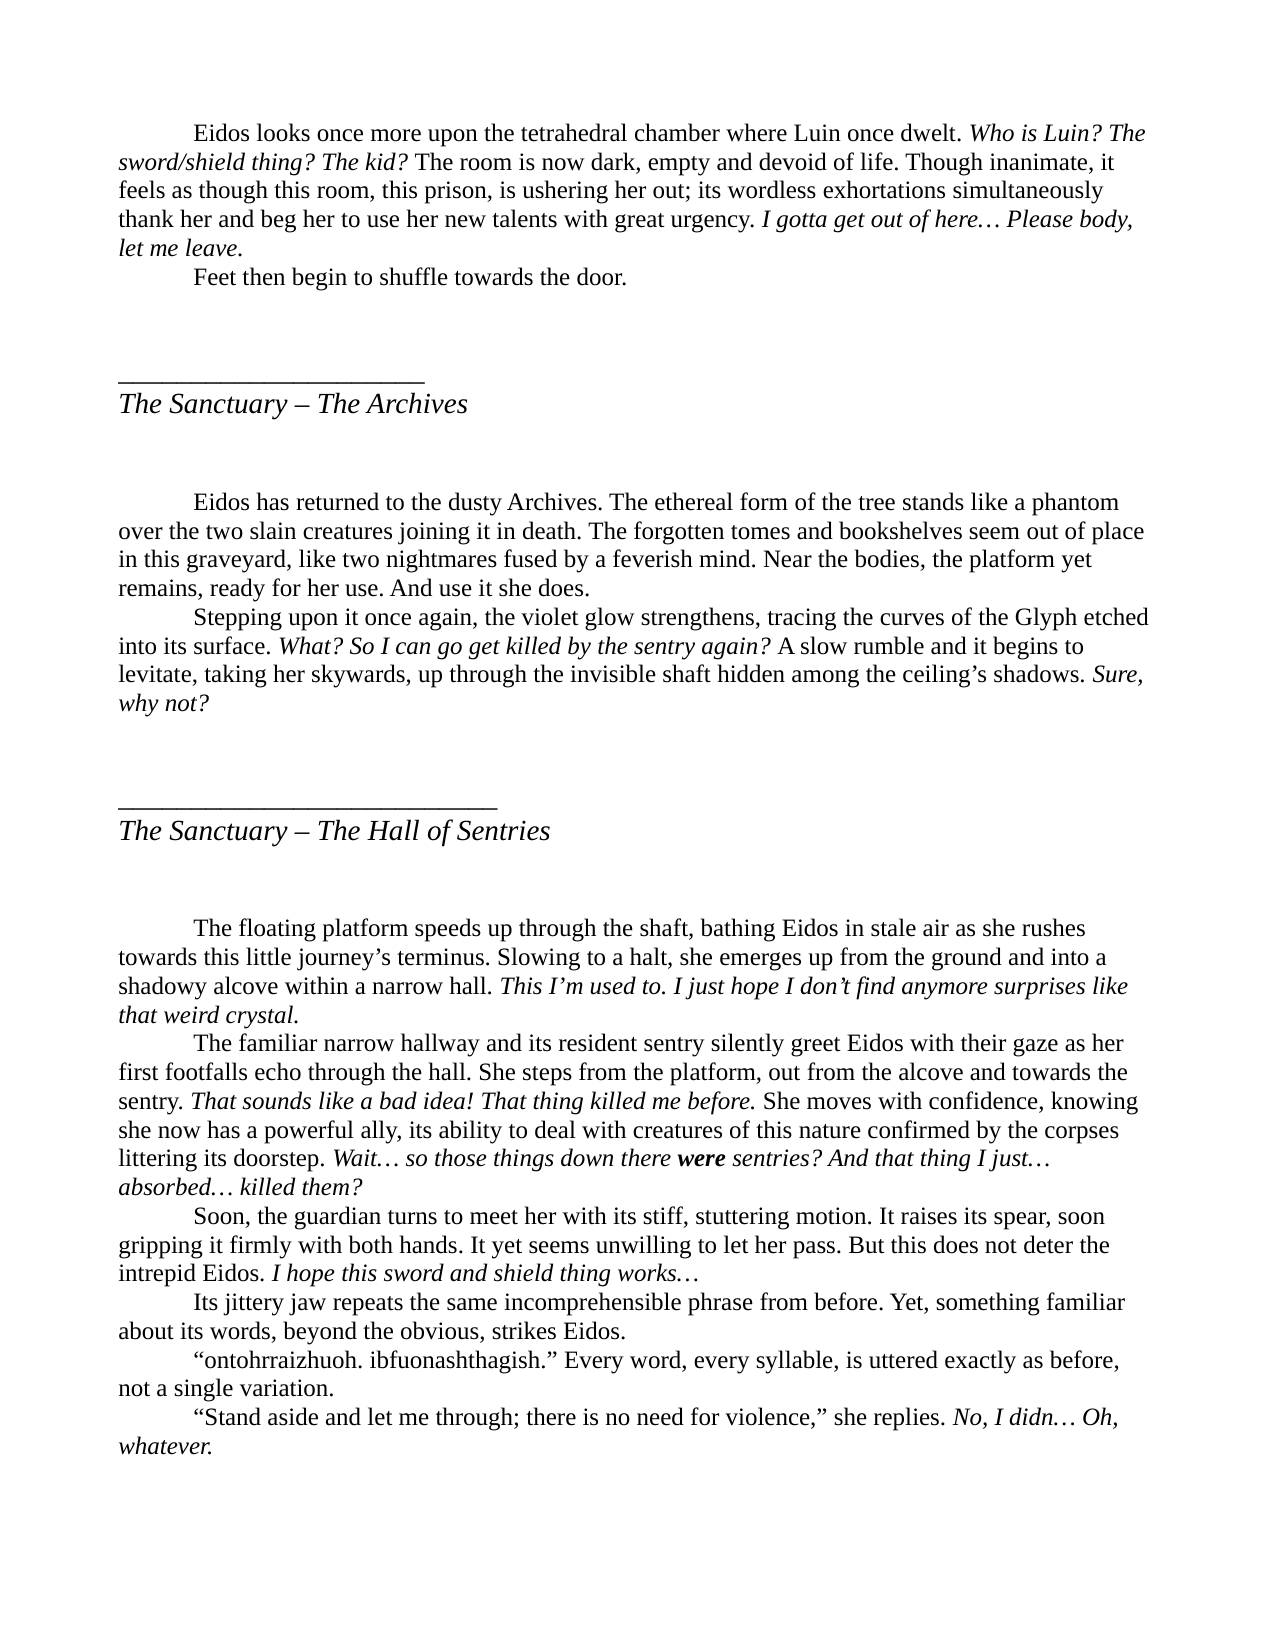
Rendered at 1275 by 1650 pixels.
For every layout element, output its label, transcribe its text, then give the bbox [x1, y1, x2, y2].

text Soon, the guardian turns to meet her with its stiff, stuttering motion. It raises its spear, soon gripping it firmly with both hands. It yet seems unwilling to let her pass. But this does not deter the intrepid Eidos. I hope this sword and shield thing works… [118, 1201, 1157, 1287]
text “ontohrraizhuoh. ibfuonashthagish.” Every word, every syllable, is uttered exactly as before, not a single variation. [118, 1345, 1157, 1402]
text Eidos has returned to the dusty Archives. The ethereal form of the tree stands like a phantom over the two slain creatures joining it in death. The forgotten tomes and bookshelves seem out of place in this graveyard, like two nightmares fused by a feverish mind. Near the bodies, the platform yet remains, ready for her use. And use it she does. [118, 487, 1157, 602]
text Eidos looks once more upon the tetrahedral chamber where Luin once dwelt. Who is Luin? The sword/shield thing? The kid? The room is now dark, empty and devoid of life. Though inanimate, it feels as though this room, this prison, is ushering her out; its wordless exhortations simultaneously thank her and beg her to use her new talents with great urgency. I gotta get out of here… Please body, let me leave. [118, 118, 1157, 262]
text The familiar narrow hallway and its resident sentry silently greet Eidos with their gaze as her first footfalls echo through the hall. She steps from the platform, out from the alcove and towards the sentry. That sounds like a bad idea! That thing killed me before. She moves with confidence, knowing she now has a powerful ally, its ability to deal with creatures of this nature confirmed by the corpses littering its doorstep. Wait… so those things down there were sentries? And that thing I just… absorbed… killed them? [118, 1028, 1157, 1201]
text The floating platform speeds up through the shaft, bathing Eidos in stale air as she rushes towards this little journey’s terminus. Slowing to a halt, she emerges up from the ground and into a shadowy alcove within a narrow hall. This I’m used to. I just hope I don’t find anymore surprises like that weird crystal. [118, 913, 1157, 1028]
text Stepping upon it once again, the violet glow strengthens, tracing the curves of the Glyph etched into its surface. What? So I can go get killed by the sentry again? A slow rumble and it begins to levitate, taking her skywards, up through the invisible shaft hidden among the ceiling’s shadows. Sure, why not? [118, 602, 1157, 717]
text The Sanctuary – The Hall of Sentries [118, 813, 1157, 846]
text The Sanctuary – The Archives [118, 386, 1157, 420]
text “Stand aside and let me through; there is no need for violence,” she replies. No, I didn… Oh, whatever. [118, 1402, 1157, 1460]
text Its jittery jaw repeats the same incomprehensible phrase from before. Yet, something familiar about its words, beyond the obvious, strikes Eidos. [118, 1287, 1157, 1345]
text Feet then begin to shuffle towards the door. [118, 262, 1157, 291]
text _____________________ [118, 353, 1157, 386]
text __________________________ [118, 779, 1157, 813]
